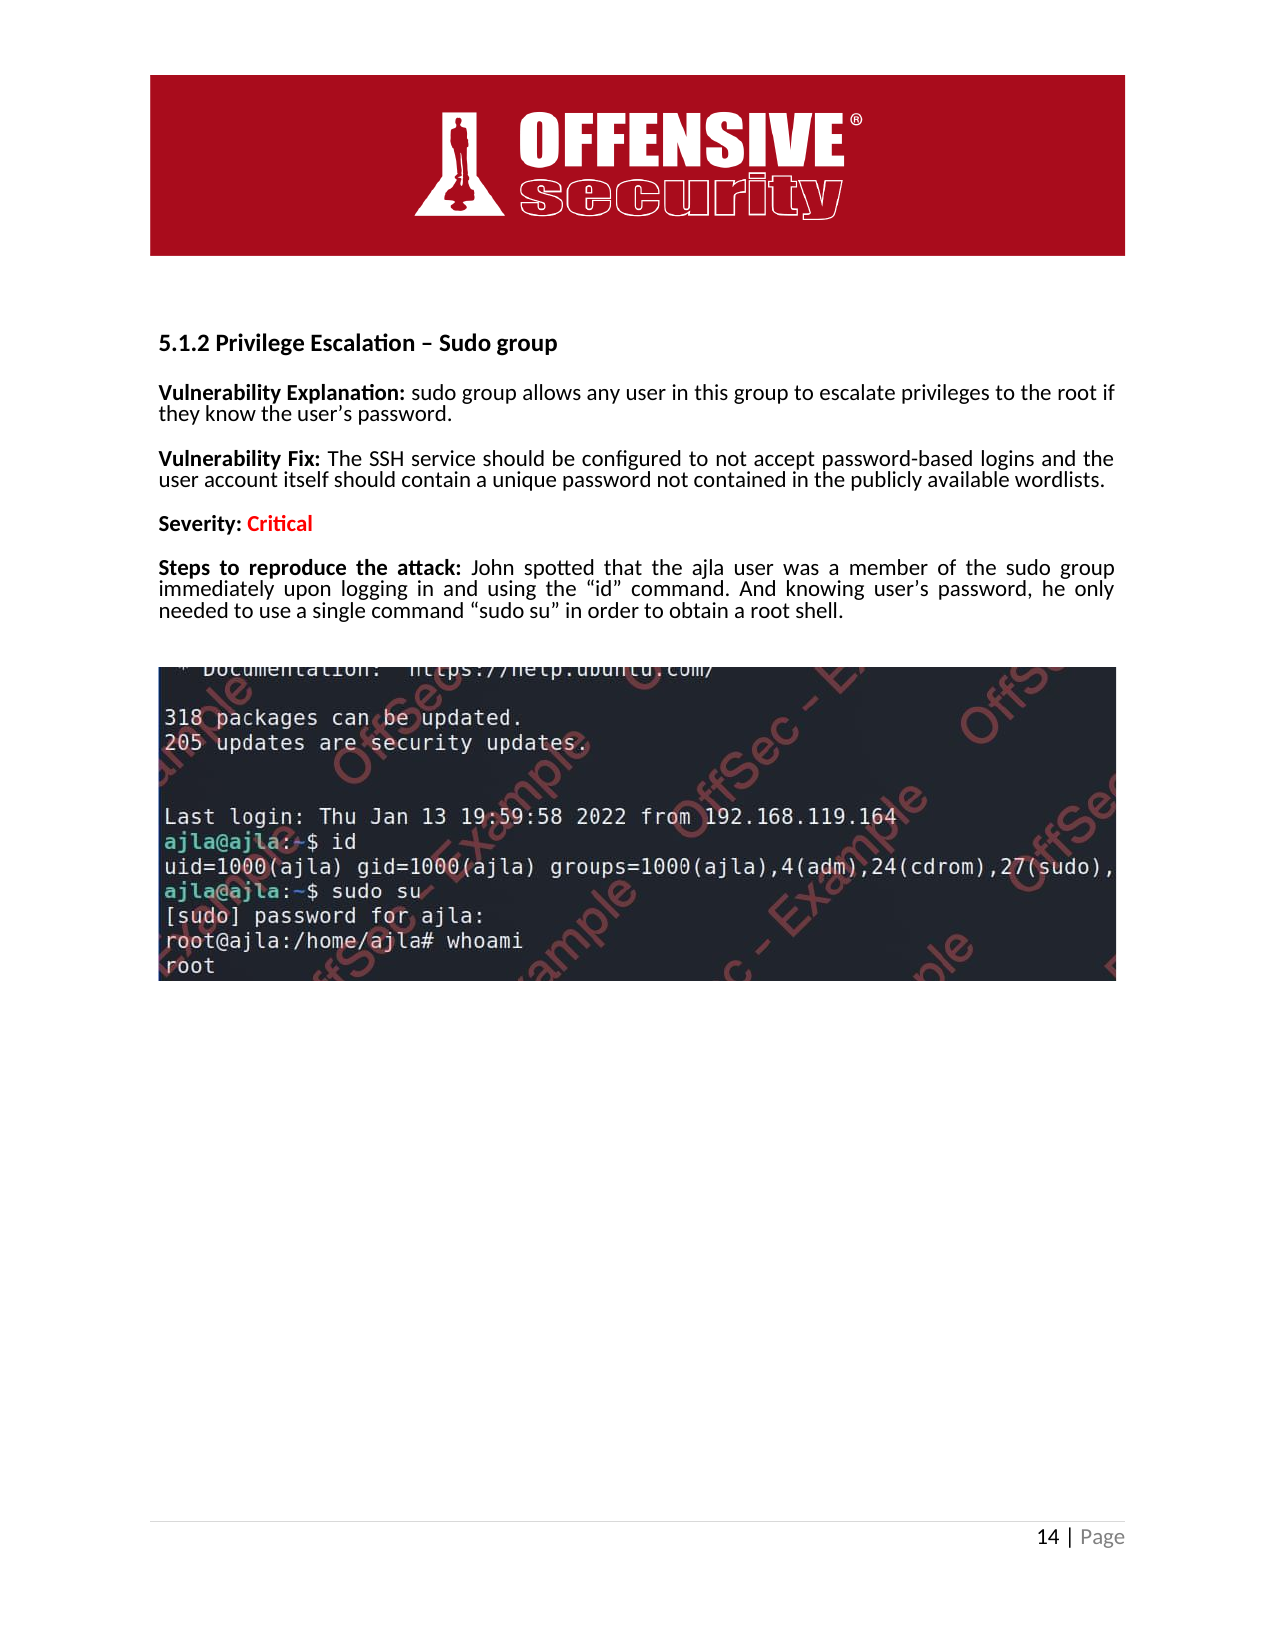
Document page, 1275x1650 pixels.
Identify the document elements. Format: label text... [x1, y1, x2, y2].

picture [158, 667, 1117, 981]
picture [150, 75, 1125, 256]
table_cell 5.1.2 Privilege Escalation – Sudo group Vulnerability Explanation: sudo group allows any user in this group to escalate privileges to the root if they know the user’s password. Vulnerability Fix: The SSH service should be configured to not accept password-based logins and the user account itself should contain a unique password not contained in the publicly available wordlists. Severity: Critical Steps to reproduce the attack: John spotted that the ajla user was a member of the sudo group immediately upon logging in and using the “id” command. And knowing user’s password, he only needed to use a single command “sudo su” in order to obtain a root shell. [151, 314, 1124, 1454]
